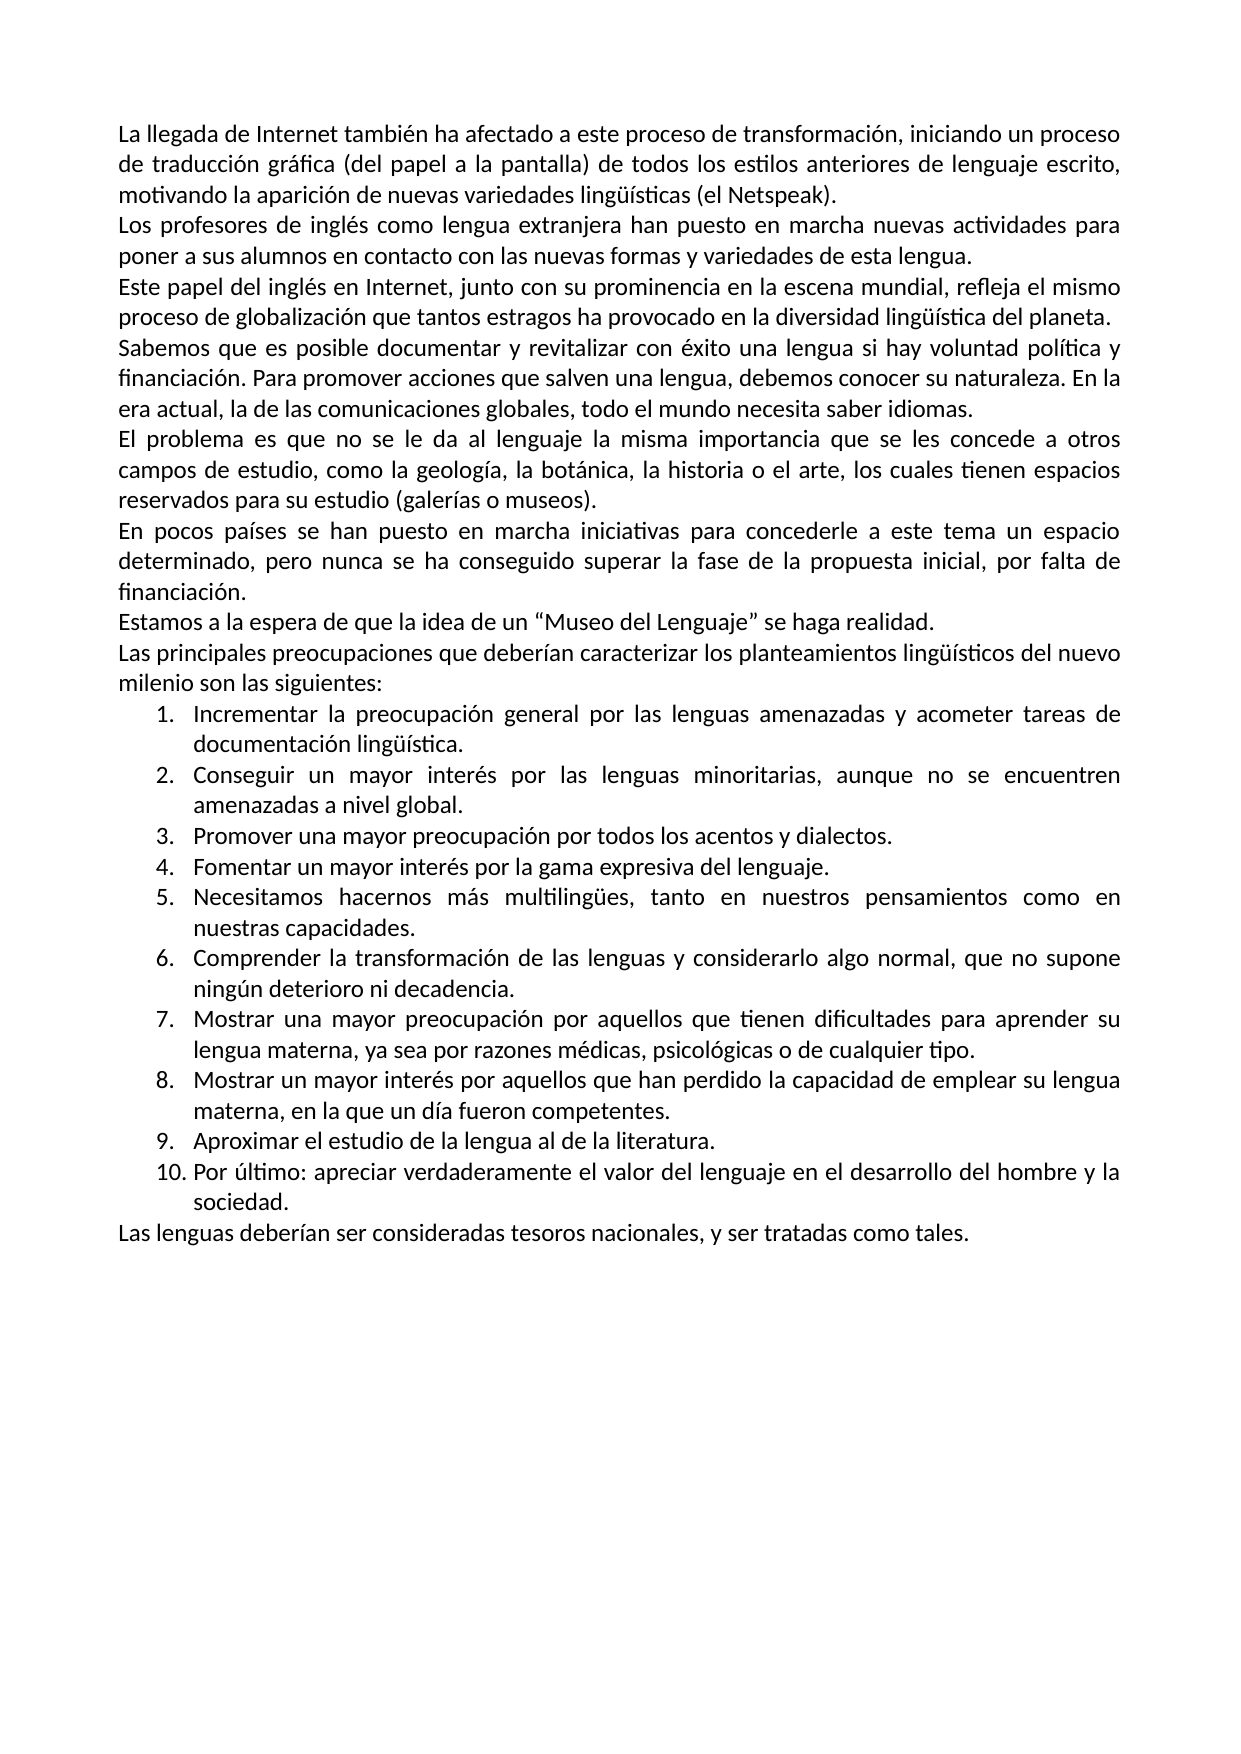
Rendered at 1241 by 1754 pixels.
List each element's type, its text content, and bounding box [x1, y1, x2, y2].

list Fomentar un mayor interés por la gama expresiva del lenguaje. [156, 851, 1122, 881]
text En pocos países se han puesto en marcha iniciativas para concederle a este tema un espacio determinado, pero nunca se ha conseguido superar la fase de la propuesta inicial, por falta de financiación. [118, 515, 1122, 606]
list Comprender la transformación de las lenguas y considerarlo algo normal, que no supone ningún deterioro ni decadencia. [156, 942, 1122, 1003]
list Promover una mayor preocupación por todos los acentos y dialectos. [156, 820, 1122, 851]
text Estamos a la espera de que la idea de un “Museo del Lenguaje” se haga realidad. [118, 606, 1122, 637]
list Por último: apreciar verdaderamente el valor del lenguaje en el desarrollo del hombre y la sociedad. [156, 1156, 1122, 1217]
list Mostrar un mayor interés por aquellos que han perdido la capacidad de emplear su lengua materna, en la que un día fueron competentes. [156, 1064, 1122, 1125]
list Incrementar la preocupación general por las lenguas amenazadas y acometer tareas de documentación lingüística. [156, 698, 1122, 759]
text Sabemos que es posible documentar y revitalizar con éxito una lengua si hay voluntad política y financiación. Para promover acciones que salven una lengua, debemos conocer su naturaleza. En la era actual, la de las comunicaciones globales, todo el mundo necesita saber idiomas. [118, 332, 1122, 423]
text Este papel del inglés en Internet, junto con su prominencia en la escena mundial, refleja el mismo proceso de globalización que tantos estragos ha provocado en la diversidad lingüística del planeta. [118, 271, 1122, 332]
list Mostrar una mayor preocupación por aquellos que tienen dificultades para aprender su lengua materna, ya sea por razones médicas, psicológicas o de cualquier tipo. [156, 1003, 1122, 1064]
list Aproximar el estudio de la lengua al de la literatura. [156, 1125, 1122, 1156]
list Necesitamos hacernos más multilingües, tanto en nuestros pensamientos como en nuestras capacidades. [156, 881, 1122, 942]
text Los profesores de inglés como lengua extranjera han puesto en marcha nuevas actividades para poner a sus alumnos en contacto con las nuevas formas y variedades de esta lengua. [118, 210, 1122, 271]
list Conseguir un mayor interés por las lenguas minoritarias, aunque no se encuentren amenazadas a nivel global. [156, 759, 1122, 820]
text La llegada de Internet también ha afectado a este proceso de transformación, iniciando un proceso de traducción gráfica (del papel a la pantalla) de todos los estilos anteriores de lenguaje escrito, motivando la aparición de nuevas variedades lingüísticas (el Netspeak). [118, 118, 1122, 210]
text Las principales preocupaciones que deberían caracterizar los planteamientos lingüísticos del nuevo milenio son las siguientes: [118, 637, 1122, 698]
text Las lenguas deberían ser consideradas tesoros nacionales, y ser tratadas como tales. [118, 1217, 1122, 1247]
text El problema es que no se le da al lenguaje la misma importancia que se les concede a otros campos de estudio, como la geología, la botánica, la historia o el arte, los cuales tienen espacios reservados para su estudio (galerías o museos). [118, 423, 1122, 515]
